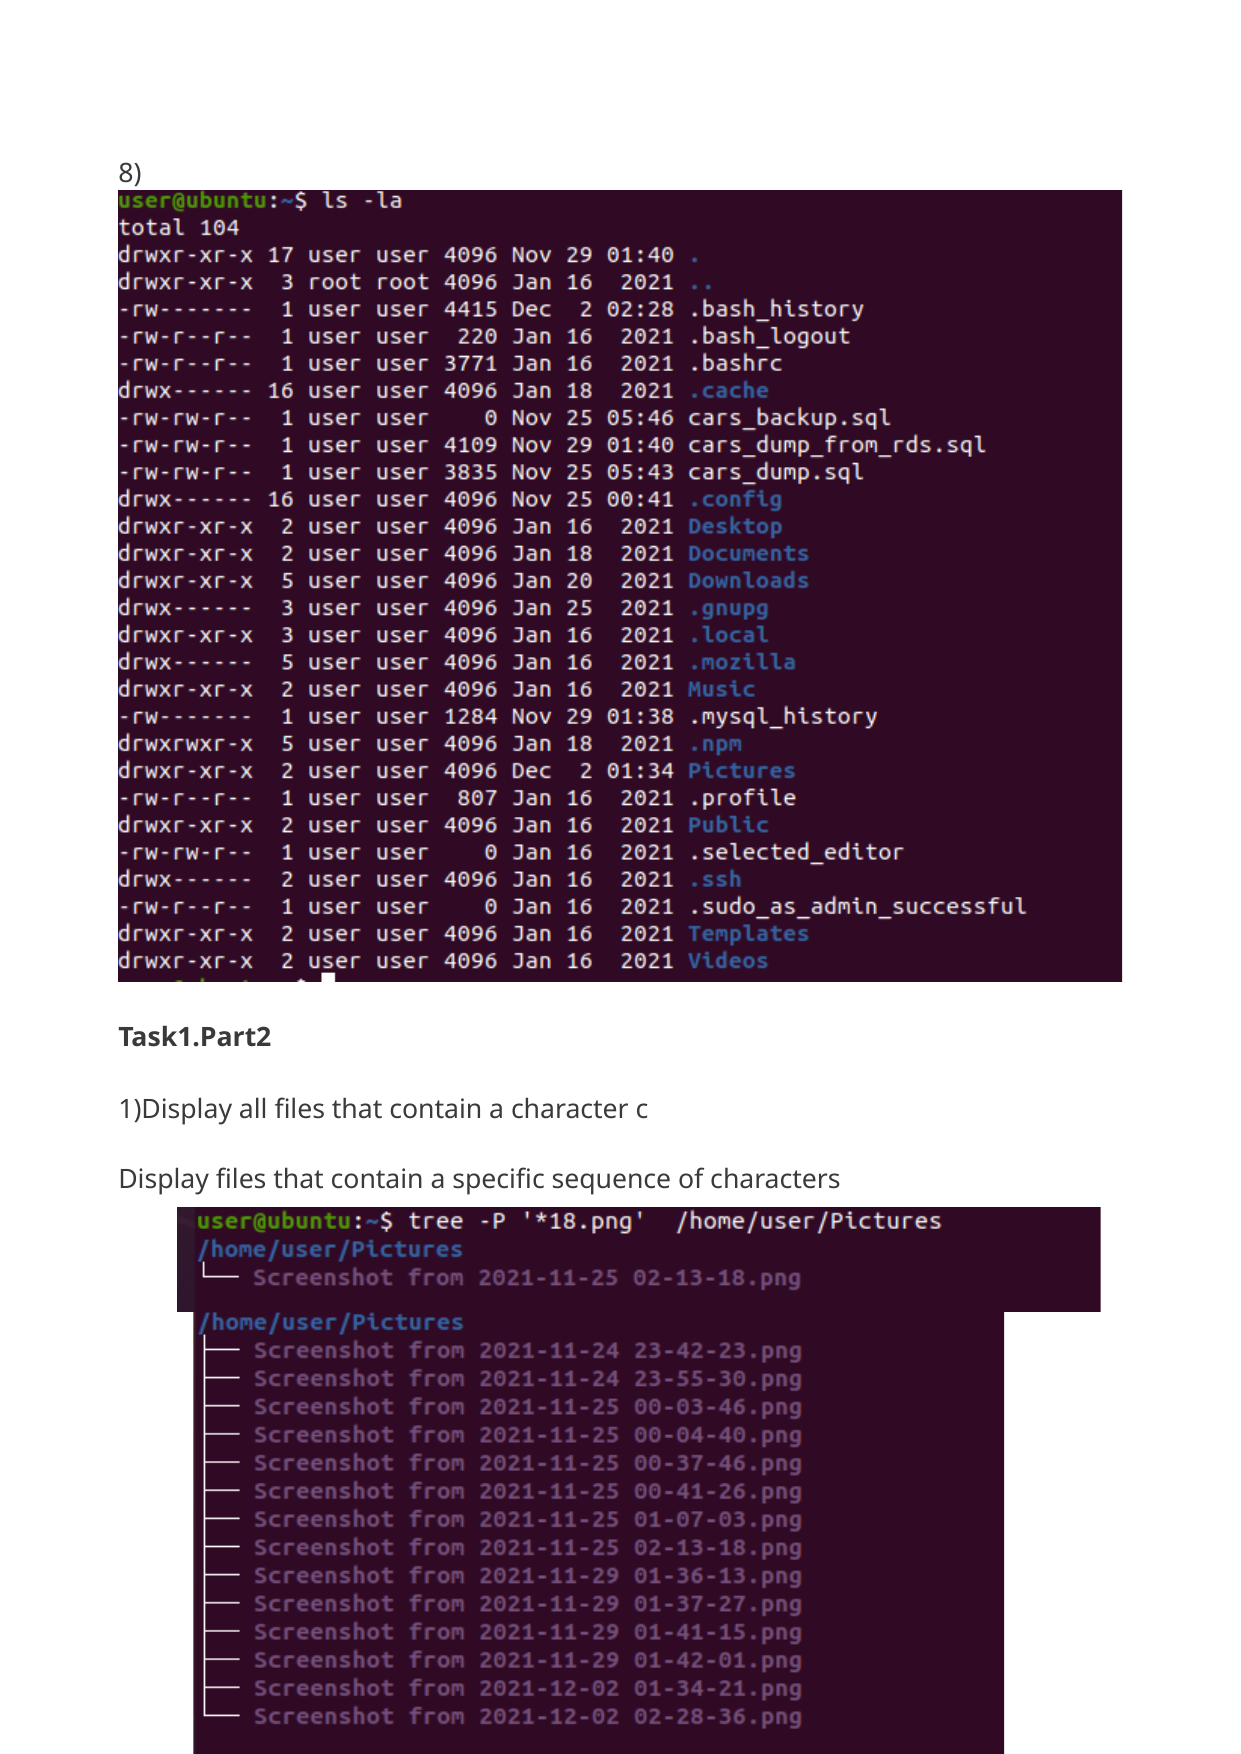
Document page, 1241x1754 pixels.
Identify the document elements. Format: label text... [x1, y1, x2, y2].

text Display files that contain a specific sequence of characters [118, 1160, 1122, 1197]
picture [177, 1207, 1101, 1754]
text Task1.Part2 [118, 1018, 1122, 1054]
text 1)Display all files that contain a character c [118, 1090, 1122, 1126]
picture [118, 190, 1123, 982]
text 8) [118, 154, 1122, 190]
